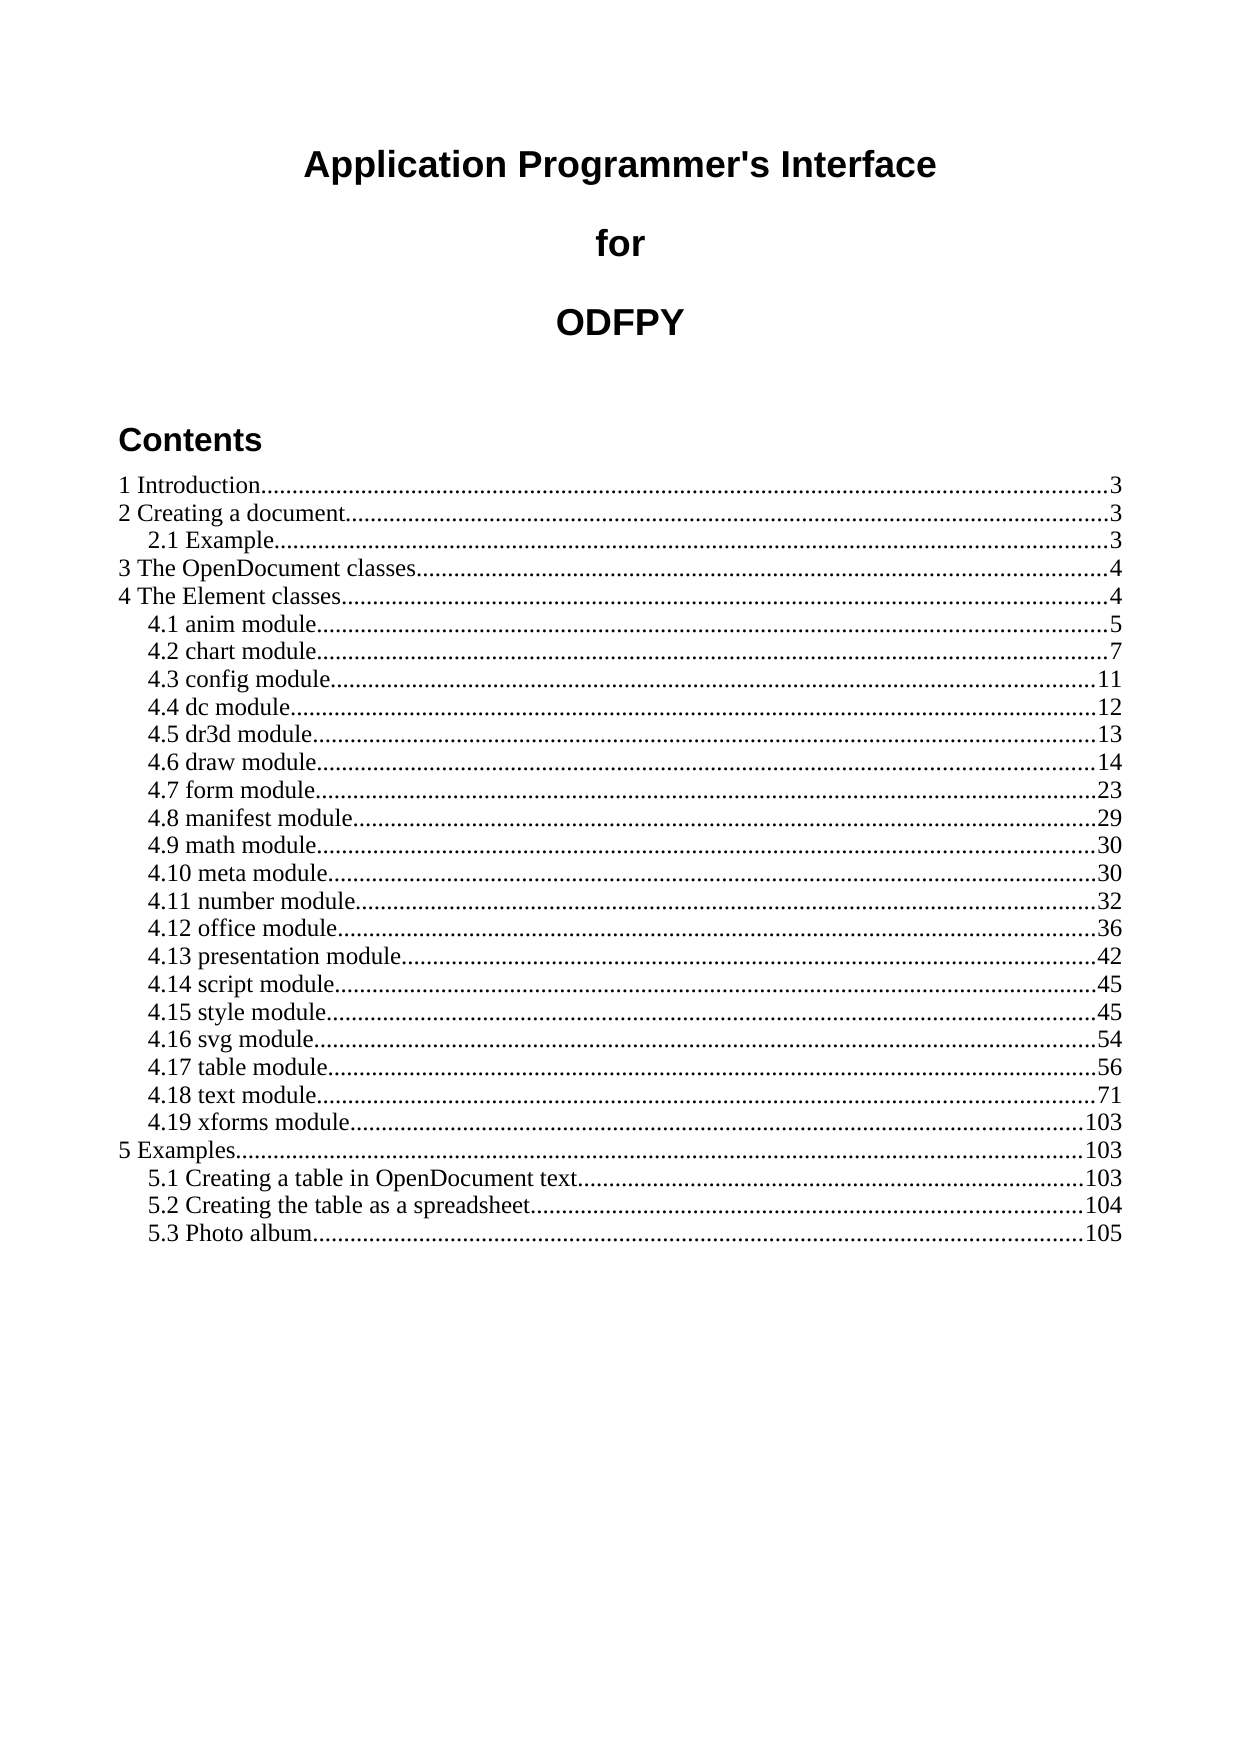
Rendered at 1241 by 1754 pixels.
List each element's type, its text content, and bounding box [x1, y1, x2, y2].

text 5 Examples 103 [118, 1136, 1122, 1164]
text 4.3 config module 11 [148, 665, 1122, 693]
text 4.15 style module 45 [148, 998, 1122, 1025]
text 5.3 Photo album 105 [148, 1219, 1122, 1247]
text 4.16 svg module 54 [148, 1025, 1122, 1053]
text 4.11 number module 32 [148, 887, 1122, 914]
text 4.17 table module 56 [148, 1053, 1122, 1081]
text 4 The Element classes 4 [118, 582, 1122, 610]
text 4.13 presentation module 42 [148, 942, 1122, 970]
text 4.18 text module 71 [148, 1081, 1122, 1108]
text 4.4 dc module 12 [148, 693, 1122, 721]
text 2 Creating a document 3 [118, 499, 1122, 527]
text 4.6 draw module 14 [148, 748, 1122, 776]
text 4.2 chart module 7 [148, 637, 1122, 665]
text 4.1 anim module 5 [148, 610, 1122, 637]
text 2.1 Example 3 [148, 527, 1122, 554]
title Application Programmer's Interface [118, 143, 1122, 185]
subtitle Contents [118, 421, 1122, 459]
text 4.8 manifest module 29 [148, 804, 1122, 831]
text 4.14 script module 45 [148, 970, 1122, 998]
text 3 The OpenDocument classes 4 [118, 554, 1122, 582]
title for [118, 222, 1122, 264]
text 5.2 Creating the table as a spreadsheet 104 [148, 1192, 1122, 1219]
text 4.5 dr3d module 13 [148, 721, 1122, 748]
title ODFPY [118, 302, 1122, 344]
text 4.9 math module 30 [148, 831, 1122, 859]
text 4.19 xforms module 103 [148, 1108, 1122, 1136]
text 5.1 Creating a table in OpenDocument text 103 [148, 1164, 1122, 1192]
text 4.7 form module 23 [148, 776, 1122, 804]
text 1 Introduction 3 [118, 471, 1122, 499]
text 4.10 meta module 30 [148, 859, 1122, 887]
text 4.12 office module 36 [148, 914, 1122, 942]
